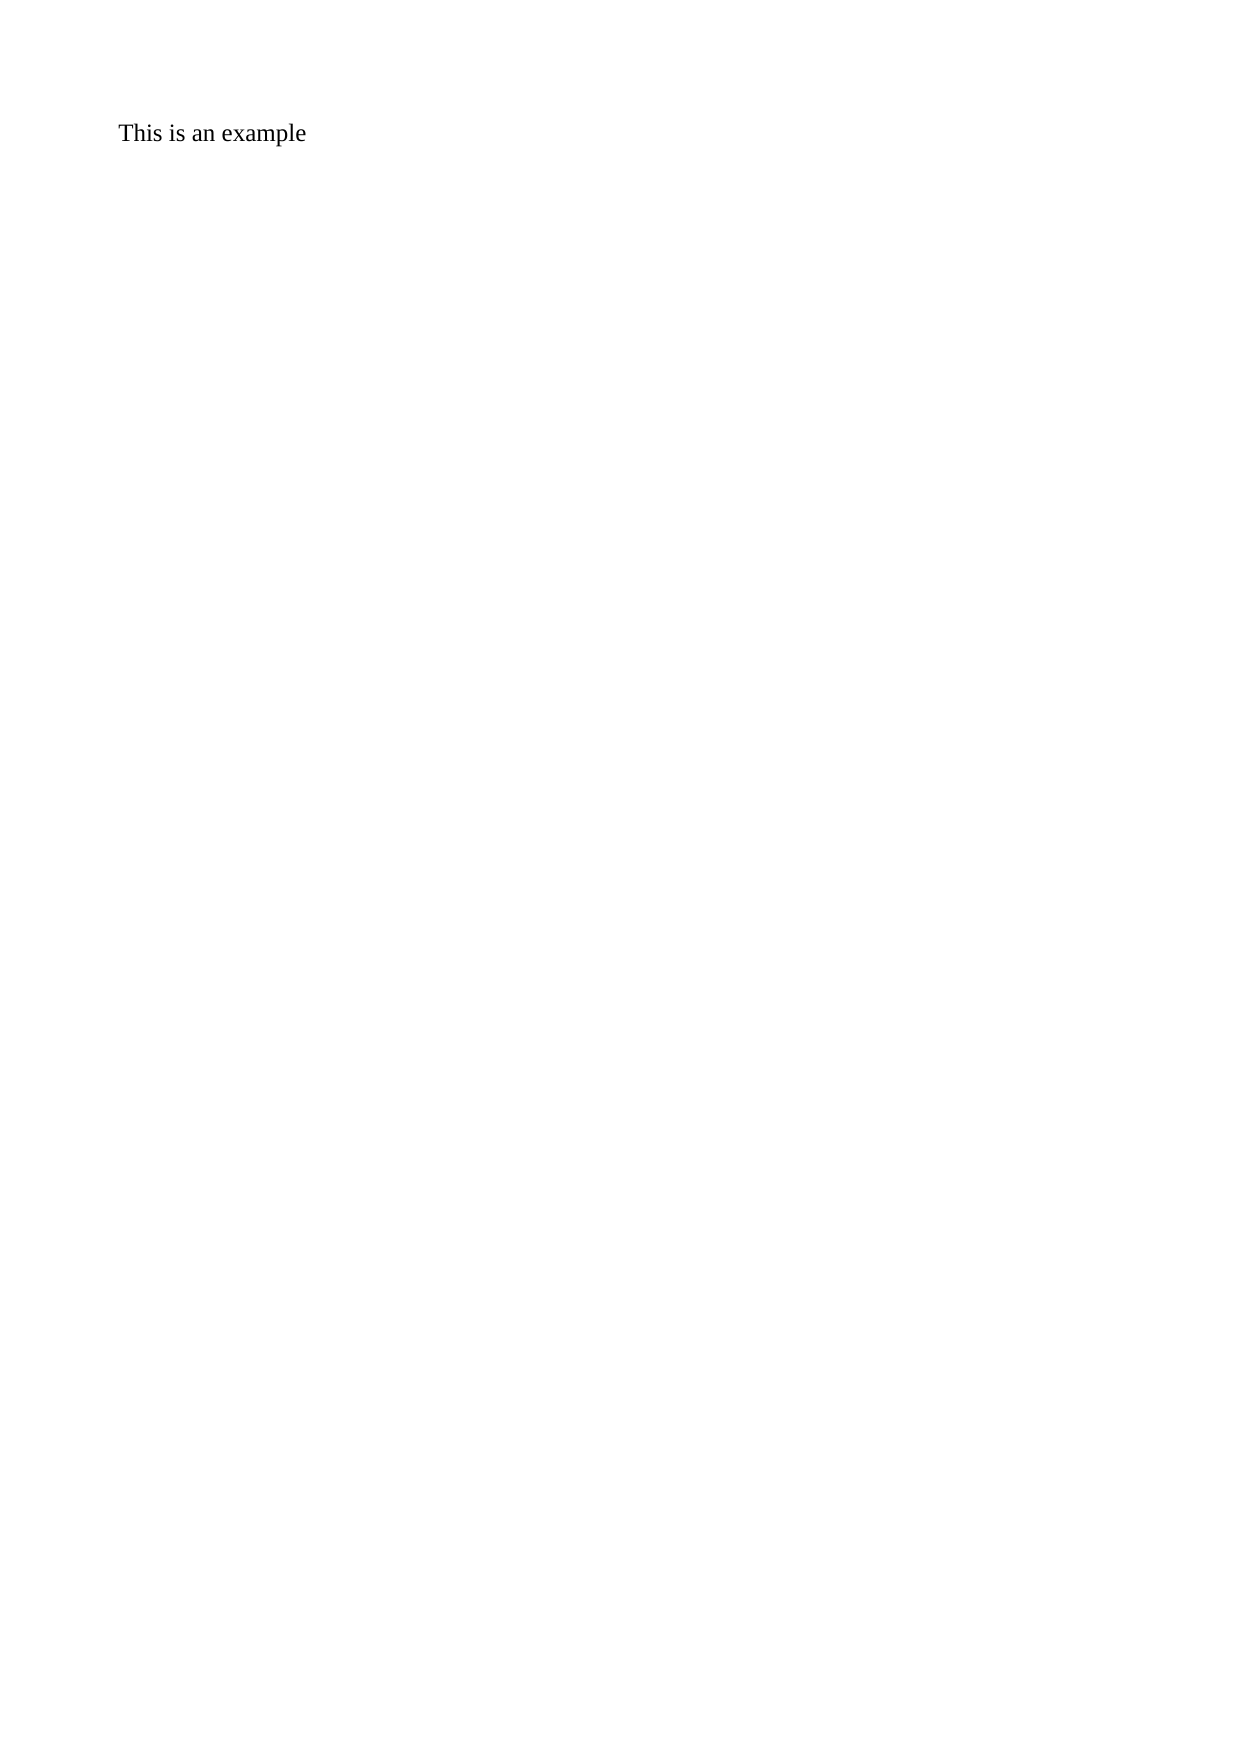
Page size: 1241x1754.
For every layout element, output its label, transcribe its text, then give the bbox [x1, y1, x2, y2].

text This is an example [118, 118, 1122, 147]
